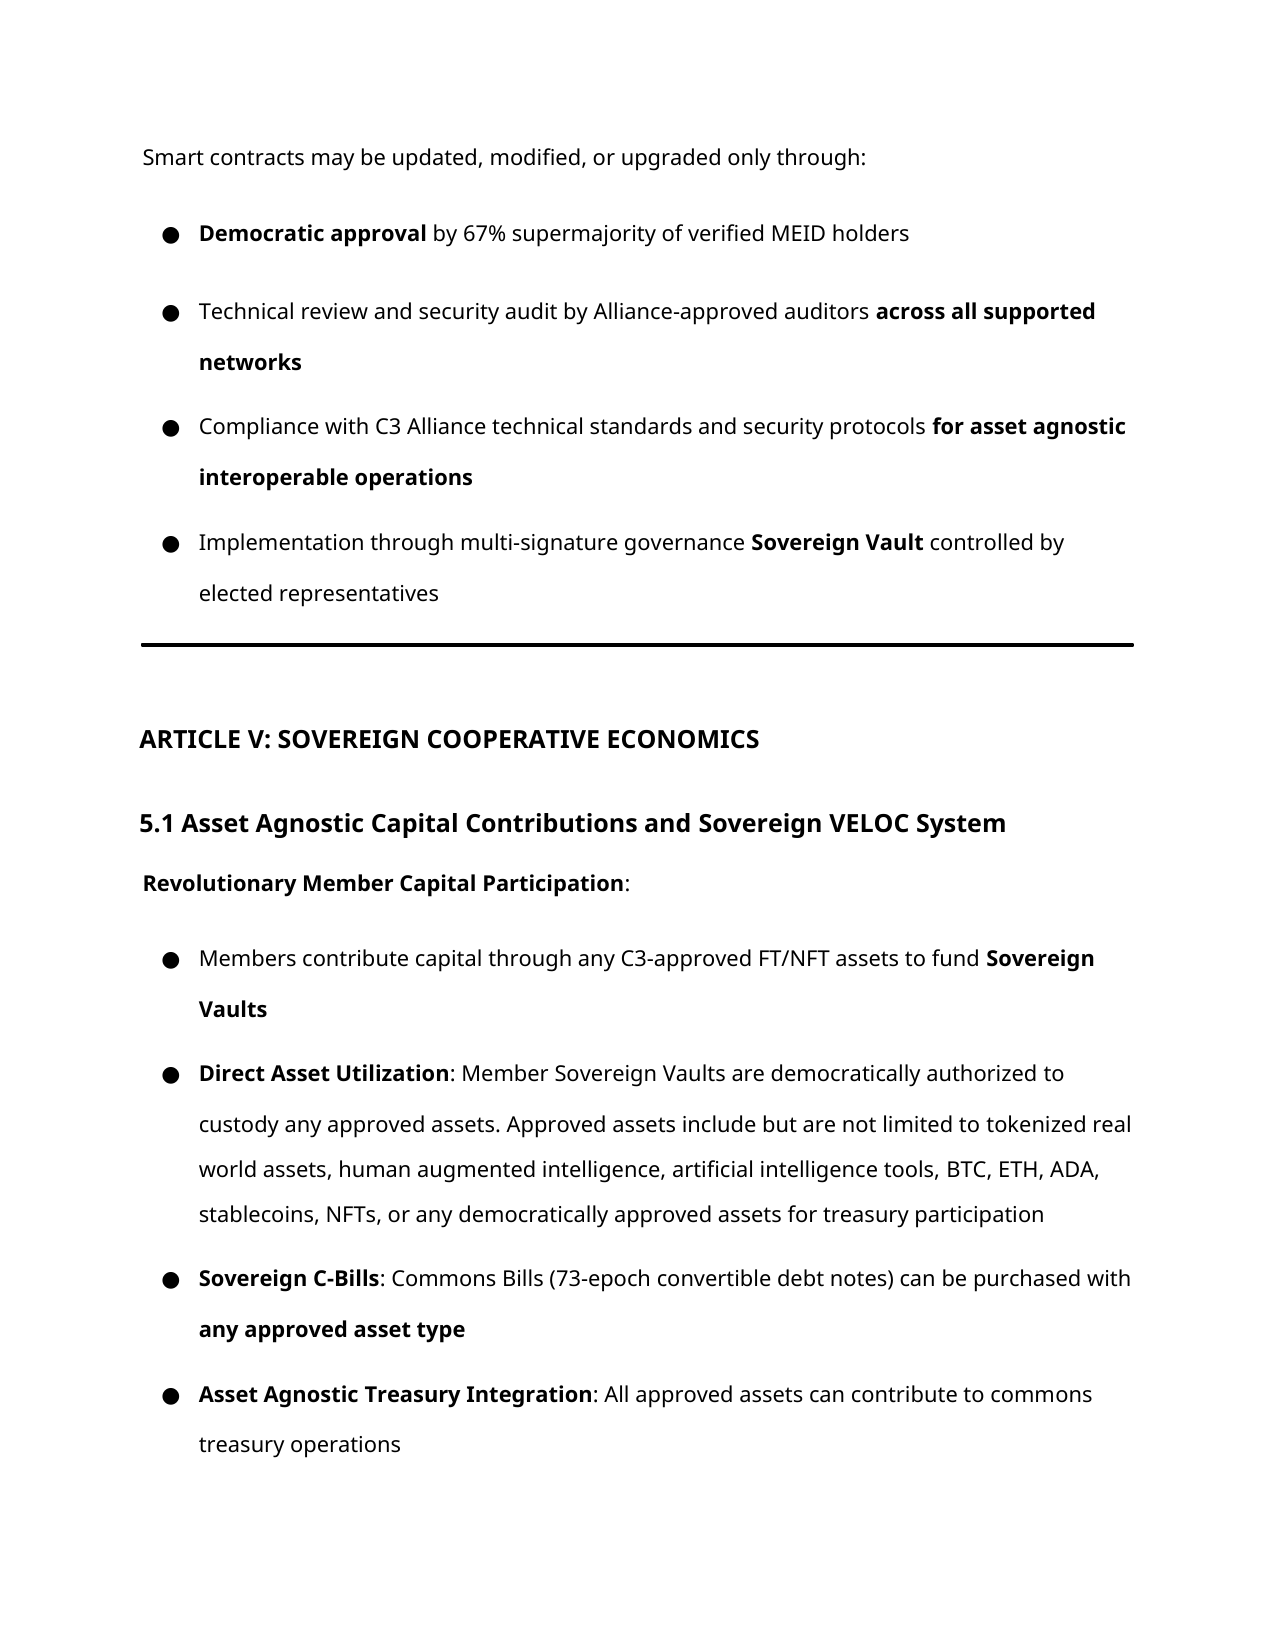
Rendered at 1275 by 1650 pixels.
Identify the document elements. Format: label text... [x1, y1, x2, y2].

text ARTICLE V: SOVEREIGN COOPERATIVE ECONOMICS [139, 722, 1133, 756]
text Smart contracts may be updated, modified, or upgraded only through: [142, 142, 1133, 172]
list Members contribute capital through any C3-approved FT/NFT assets to fund Sovereign Vaults [161, 934, 1133, 1024]
text Revolutionary Member Capital Participation: [142, 867, 1133, 897]
list Democratic approval by 67% supermajority of verified MEID holders [161, 209, 1133, 254]
list Compliance with C3 Alliance technical standards and security protocols for asset agnostic interoperable operations [161, 402, 1133, 492]
list Direct Asset Utilization: Member Sovereign Vaults are democratically authorized to custody any approved assets. Approved assets include but are not limited to tokenized real world assets, human augmented intelligence, artificial intelligence tools, BTC, ETH, ADA, stablecoins, NFTs, or any democratically approved assets for treasury participation [161, 1049, 1133, 1228]
text 5.1 Asset Agnostic Capital Contributions and Sovereign VELOC System [139, 806, 1133, 839]
list Asset Agnostic Treasury Integration: All approved assets can contribute to commons treasury operations [161, 1370, 1133, 1459]
list Implementation through multi-signature governance Sovereign Vault controlled by elected representatives [161, 518, 1133, 607]
list Technical review and security audit by Alliance-approved auditors across all supported networks [161, 287, 1133, 377]
list Sovereign C-Bills: Commons Bills (73-epoch convertible debt notes) can be purchased with any approved asset type [161, 1254, 1133, 1344]
